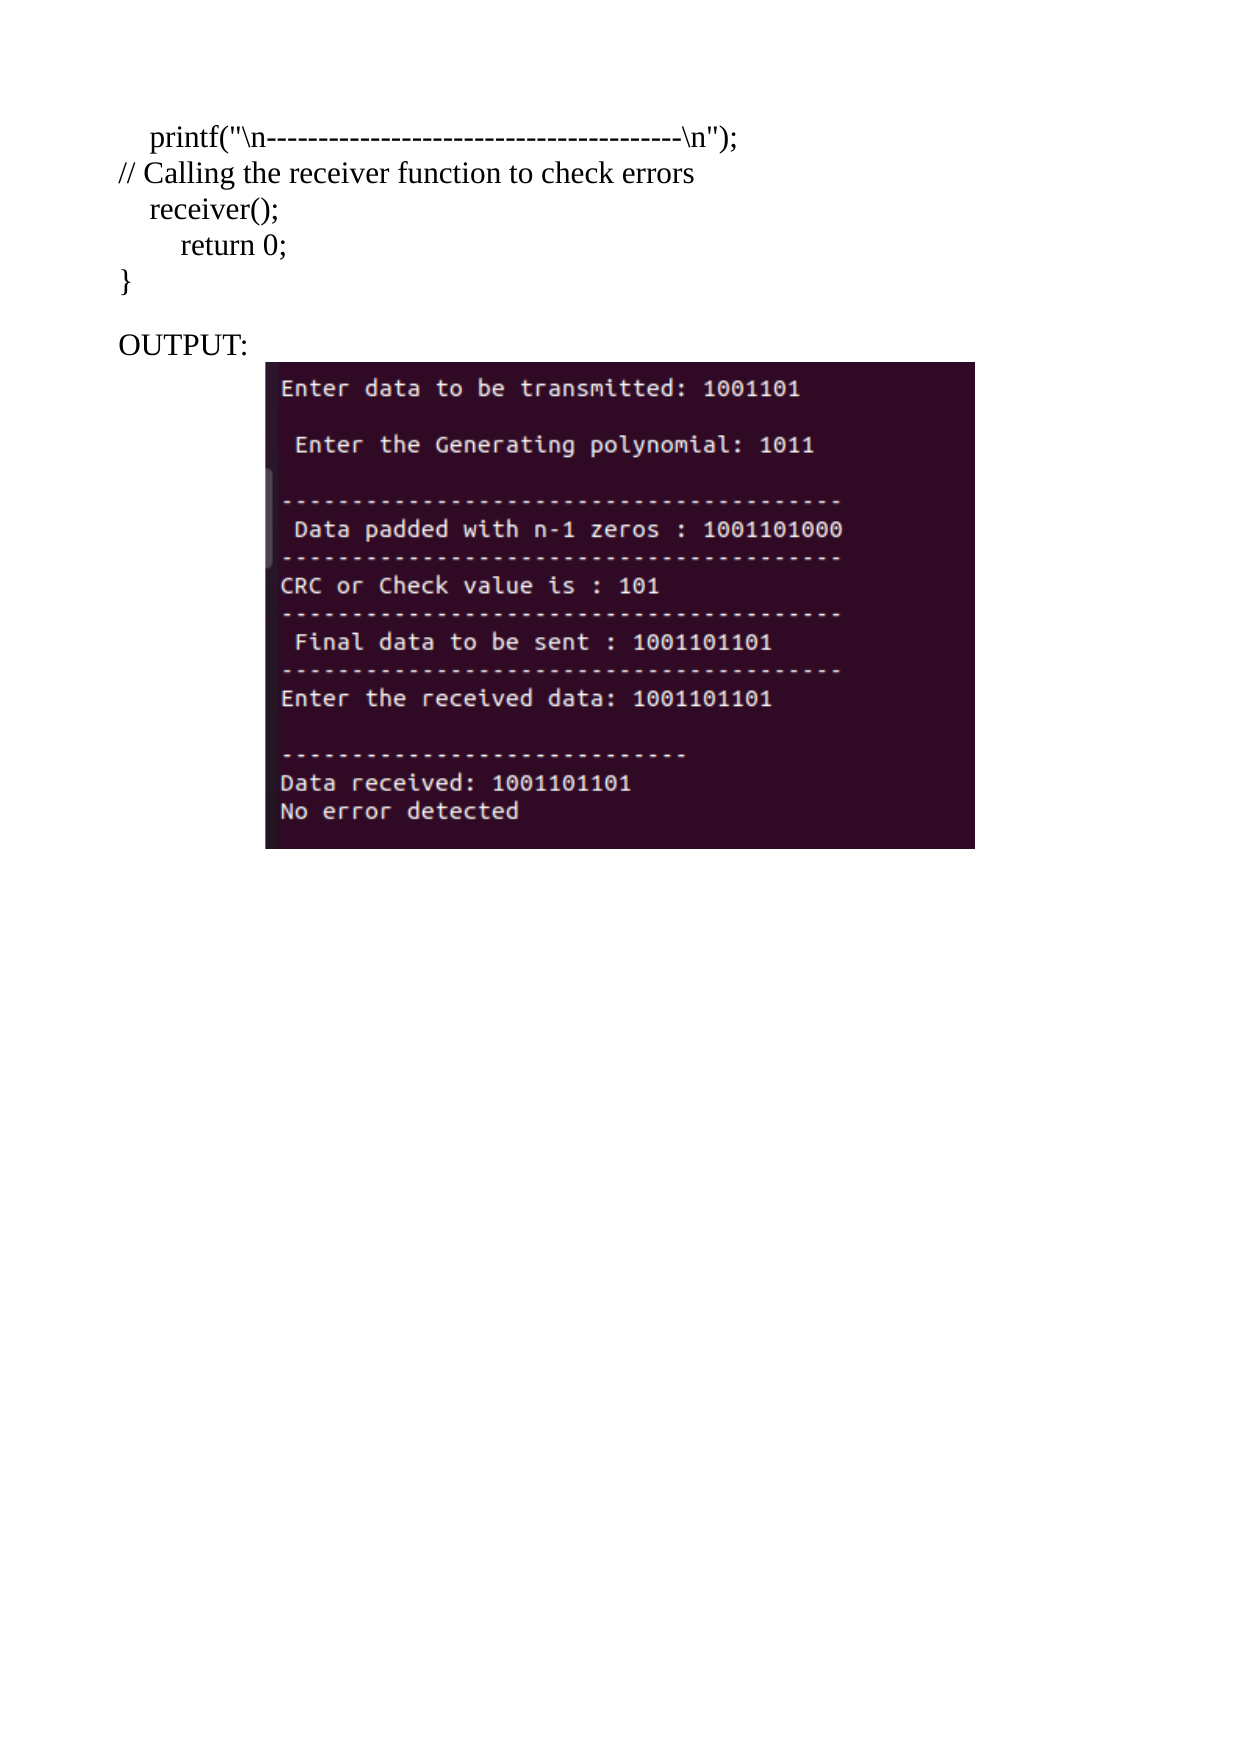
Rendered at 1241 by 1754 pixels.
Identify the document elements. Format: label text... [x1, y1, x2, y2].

picture [265, 362, 975, 849]
text return 0; [118, 226, 1122, 262]
text } [118, 262, 1122, 298]
text OUTPUT: [118, 327, 1122, 362]
text printf("\n----------------------------------------\n"); [118, 118, 1122, 154]
text // Calling the receiver function to check errors [118, 154, 1122, 190]
text receiver(); [118, 190, 1122, 226]
